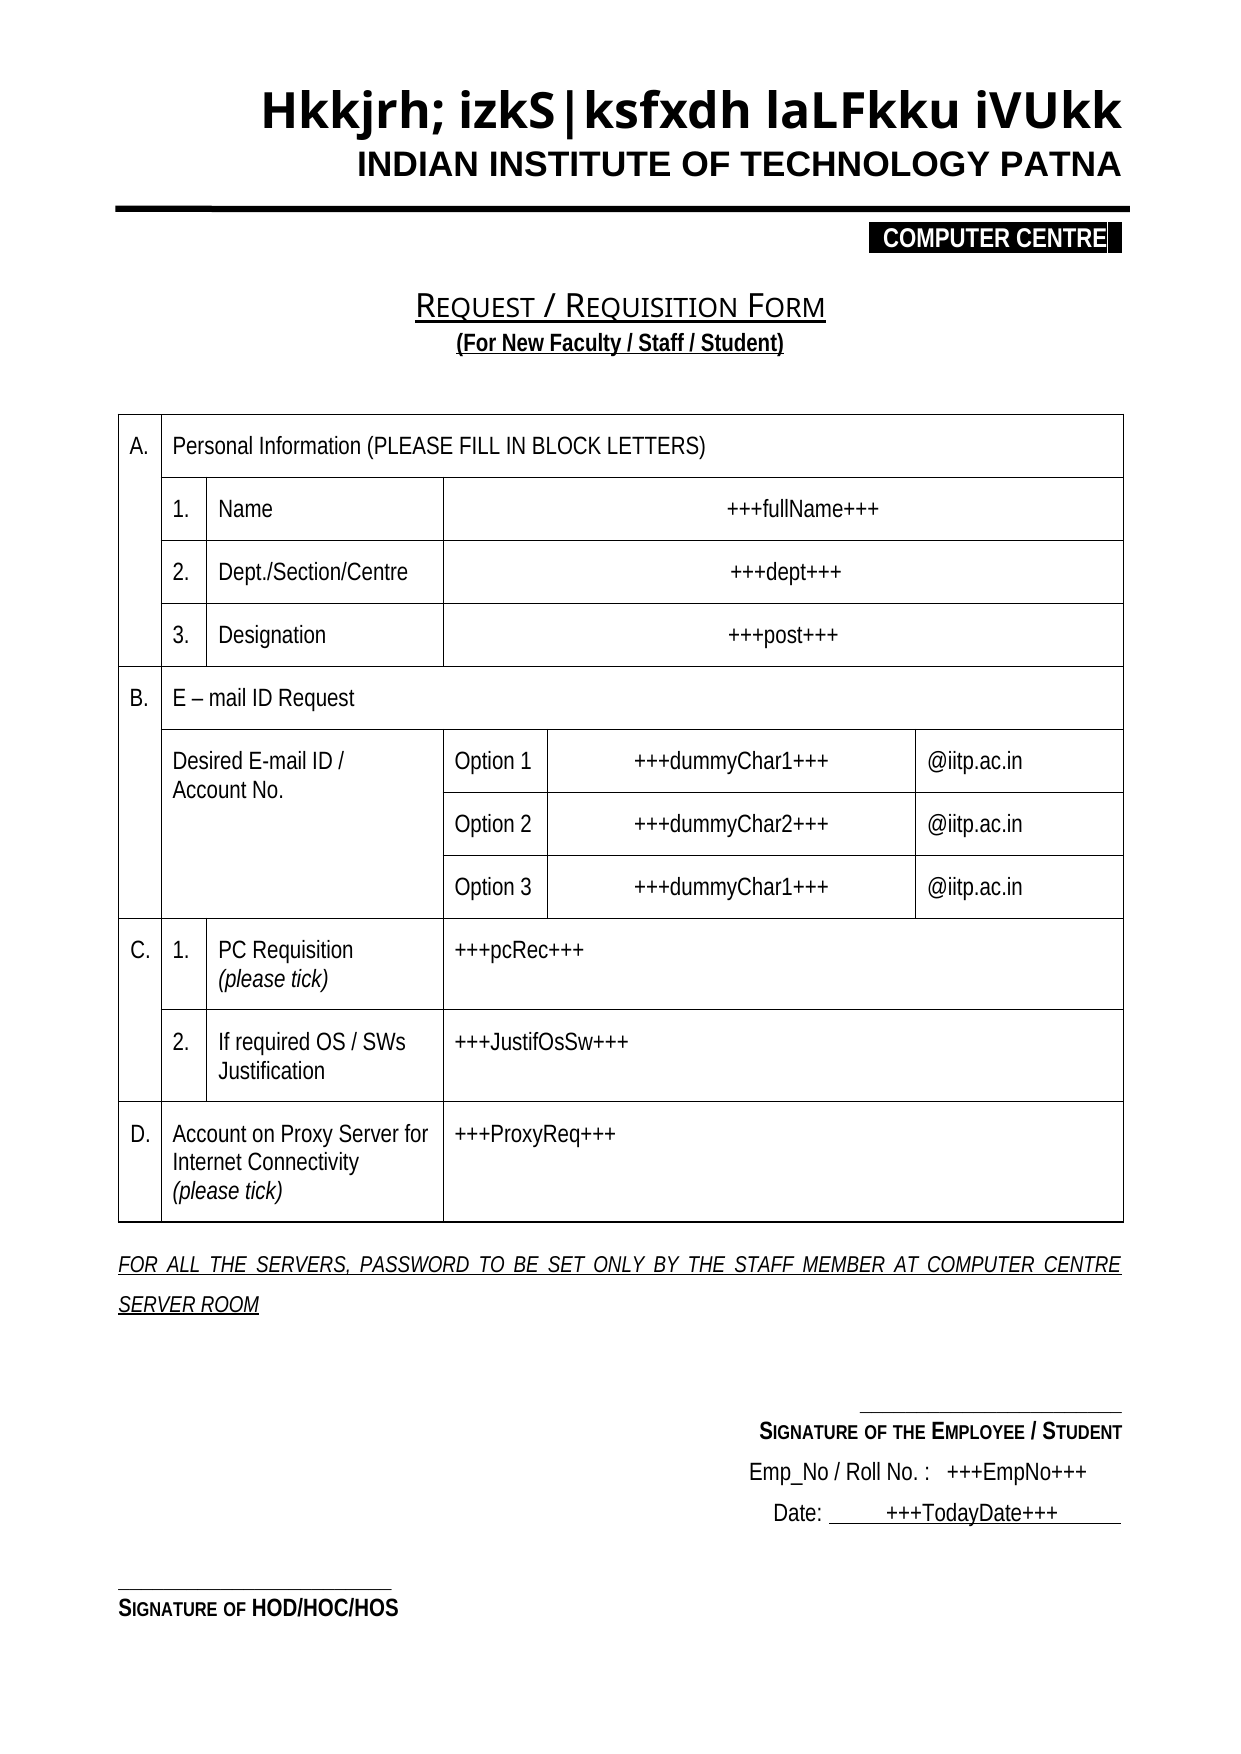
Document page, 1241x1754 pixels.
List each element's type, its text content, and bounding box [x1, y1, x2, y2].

table_header A. [119, 415, 161, 666]
table_cell Option 2 [444, 793, 547, 855]
subtitle Request / Requisition Form [118, 282, 1122, 328]
table_cell If required OS / SWs Justification [207, 1010, 443, 1101]
table_cell B. [119, 667, 161, 918]
table_cell +++pcRec+++ [444, 919, 1123, 1009]
subtitle Signature of HOD/HOC/HOS [118, 1593, 1122, 1622]
subtitle _______________________ [118, 1387, 1122, 1416]
table_cell Designation [207, 604, 443, 666]
table_cell +++dummyChar1+++ [548, 730, 915, 792]
text SERVER ROOM [118, 1275, 1122, 1317]
subtitle Signature of the Employee / Student [118, 1416, 1122, 1444]
table_cell C. [119, 919, 161, 1101]
table_cell +++dummyChar1+++ [548, 856, 915, 918]
table_cell Option 1 [444, 730, 547, 792]
table_cell 1. [162, 478, 206, 539]
table_cell Desired E-mail ID / Account No. [162, 730, 443, 918]
table_cell Account on Proxy Server for Internet Connectivity (please tick) [162, 1102, 443, 1221]
table_cell Option 3 [444, 856, 547, 918]
table_cell 2. [162, 1010, 206, 1101]
text (For New Faculty / Staff / Student) [118, 328, 1122, 356]
table_cell 3. [162, 604, 206, 666]
subtitle ________________________ [118, 1564, 1122, 1593]
table_cell Name [207, 478, 443, 539]
subtitle COMPUTER CENTREE [118, 222, 1122, 253]
table_cell 2. [162, 541, 206, 603]
table_cell Dept./Section/Centre [207, 541, 443, 603]
table_cell PC Requisition (please tick) [207, 919, 443, 1009]
table_cell @iitp.ac.in [916, 793, 1123, 855]
table_cell +++dummyChar2+++ [548, 793, 915, 855]
text FOR ALL THE SERVERS, PASSWORD TO BE SET ONLY BY THE STAFF MEMBER AT COMPUTER CENTRE [118, 1251, 1122, 1274]
table_header Personal Information (PLEASE FILL IN BLOCK LETTERS) [162, 415, 1123, 477]
table_cell +++JustifOsSw+++ [444, 1010, 1123, 1101]
table_cell +++post+++ [444, 604, 1123, 666]
table_cell E – mail ID Request [162, 667, 1123, 729]
table_cell +++ProxyReq+++ [444, 1102, 1123, 1221]
table_cell +++dept+++ [444, 541, 1123, 603]
table_cell @iitp.ac.in [916, 730, 1123, 792]
text Date: +++TodayDate+++ [118, 1498, 1122, 1527]
text Emp_No / Roll No. : +++EmpNo+++ [118, 1457, 1122, 1486]
table_cell @iitp.ac.in [916, 856, 1123, 918]
table_cell 1. [162, 919, 206, 1009]
table_cell +++fullName+++ [444, 478, 1123, 539]
table_cell D. [119, 1102, 161, 1221]
